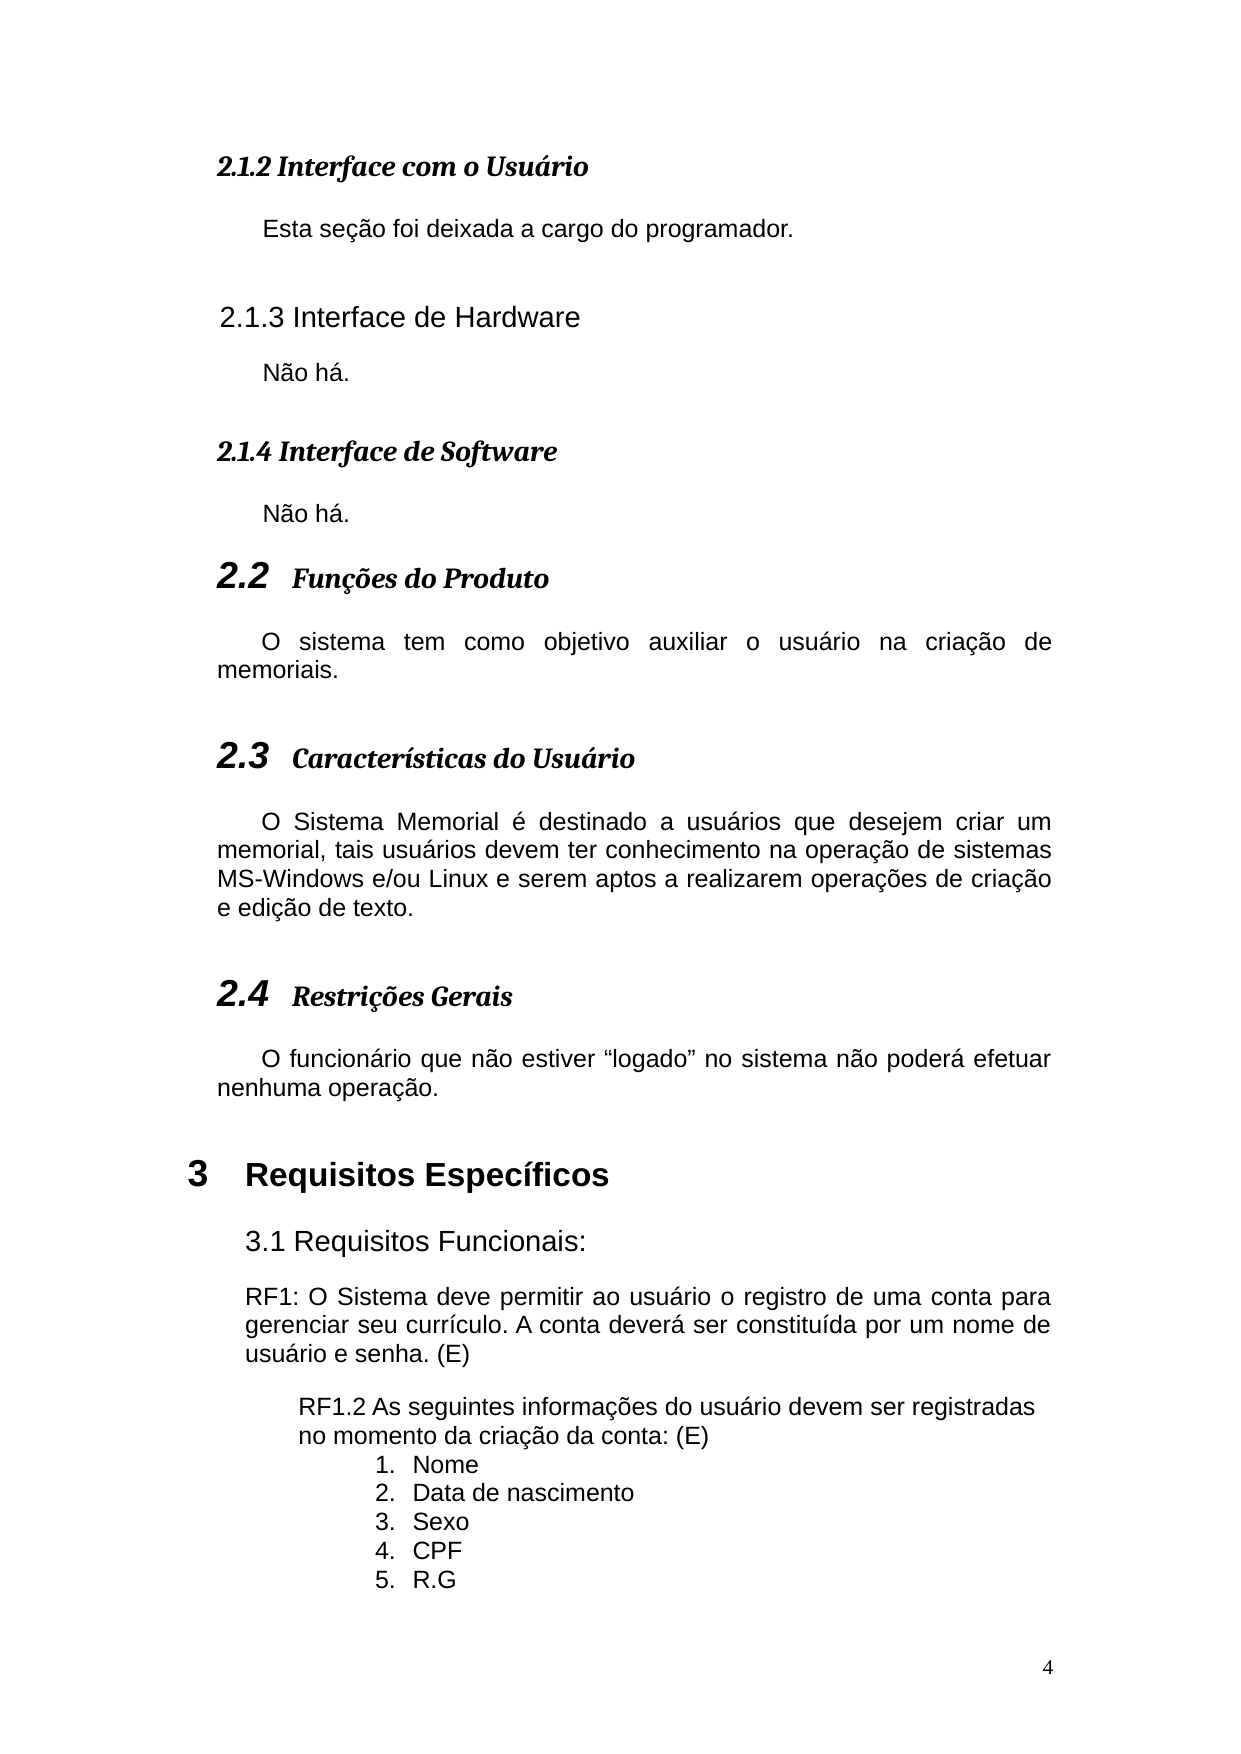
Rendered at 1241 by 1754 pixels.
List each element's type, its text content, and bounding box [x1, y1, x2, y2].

text O funcionário que não estiver “logado” no sistema não poderá efetuar nenhuma operação. [217, 1044, 1053, 1102]
subtitle Restrições Gerais [217, 971, 1053, 1014]
text 2.1.3 Interface de Hardware [187, 300, 1053, 334]
list Data de nascimento [375, 1478, 1053, 1507]
subtitle Funções do Produto [217, 553, 1053, 596]
text O Sistema Memorial é destinado a usuários que desejem criar um memorial, tais usuários devem ter conhecimento na operação de sistemas MS-Windows e/ou Linux e serem aptos a realizarem operações de criação e edição de texto. [217, 807, 1053, 922]
text RF1: O Sistema deve permitir ao usuário o registro de uma conta para gerenciar seu currículo. A conta deverá ser constituída por um nome de usuário e senha. (E) [245, 1282, 1053, 1368]
list CPF [375, 1536, 1053, 1564]
text O sistema tem como objetivo auxiliar o usuário na criação de memoriais. [217, 627, 1053, 684]
text RF1.2 As seguintes informações do usuário devem ser registradas [187, 1392, 1053, 1421]
list R.G [375, 1564, 1053, 1593]
list Nome [375, 1449, 1053, 1478]
text Não há. [187, 499, 1053, 528]
text Esta seção foi deixada a cargo do programador. [217, 214, 1053, 243]
text Não há. [217, 358, 1053, 387]
subtitle Características do Usuário [217, 733, 1053, 776]
list Requisitos Específicos [187, 1151, 1053, 1194]
text no momento da criação da conta: (E) [187, 1421, 1053, 1449]
list Sexo [375, 1507, 1053, 1536]
text 3.1 Requisitos Funcionais: [245, 1224, 1053, 1258]
subtitle 2.1.4 Interface de Software [217, 436, 1053, 469]
subtitle 2.1.2 Interface com o Usuário [217, 150, 1053, 183]
